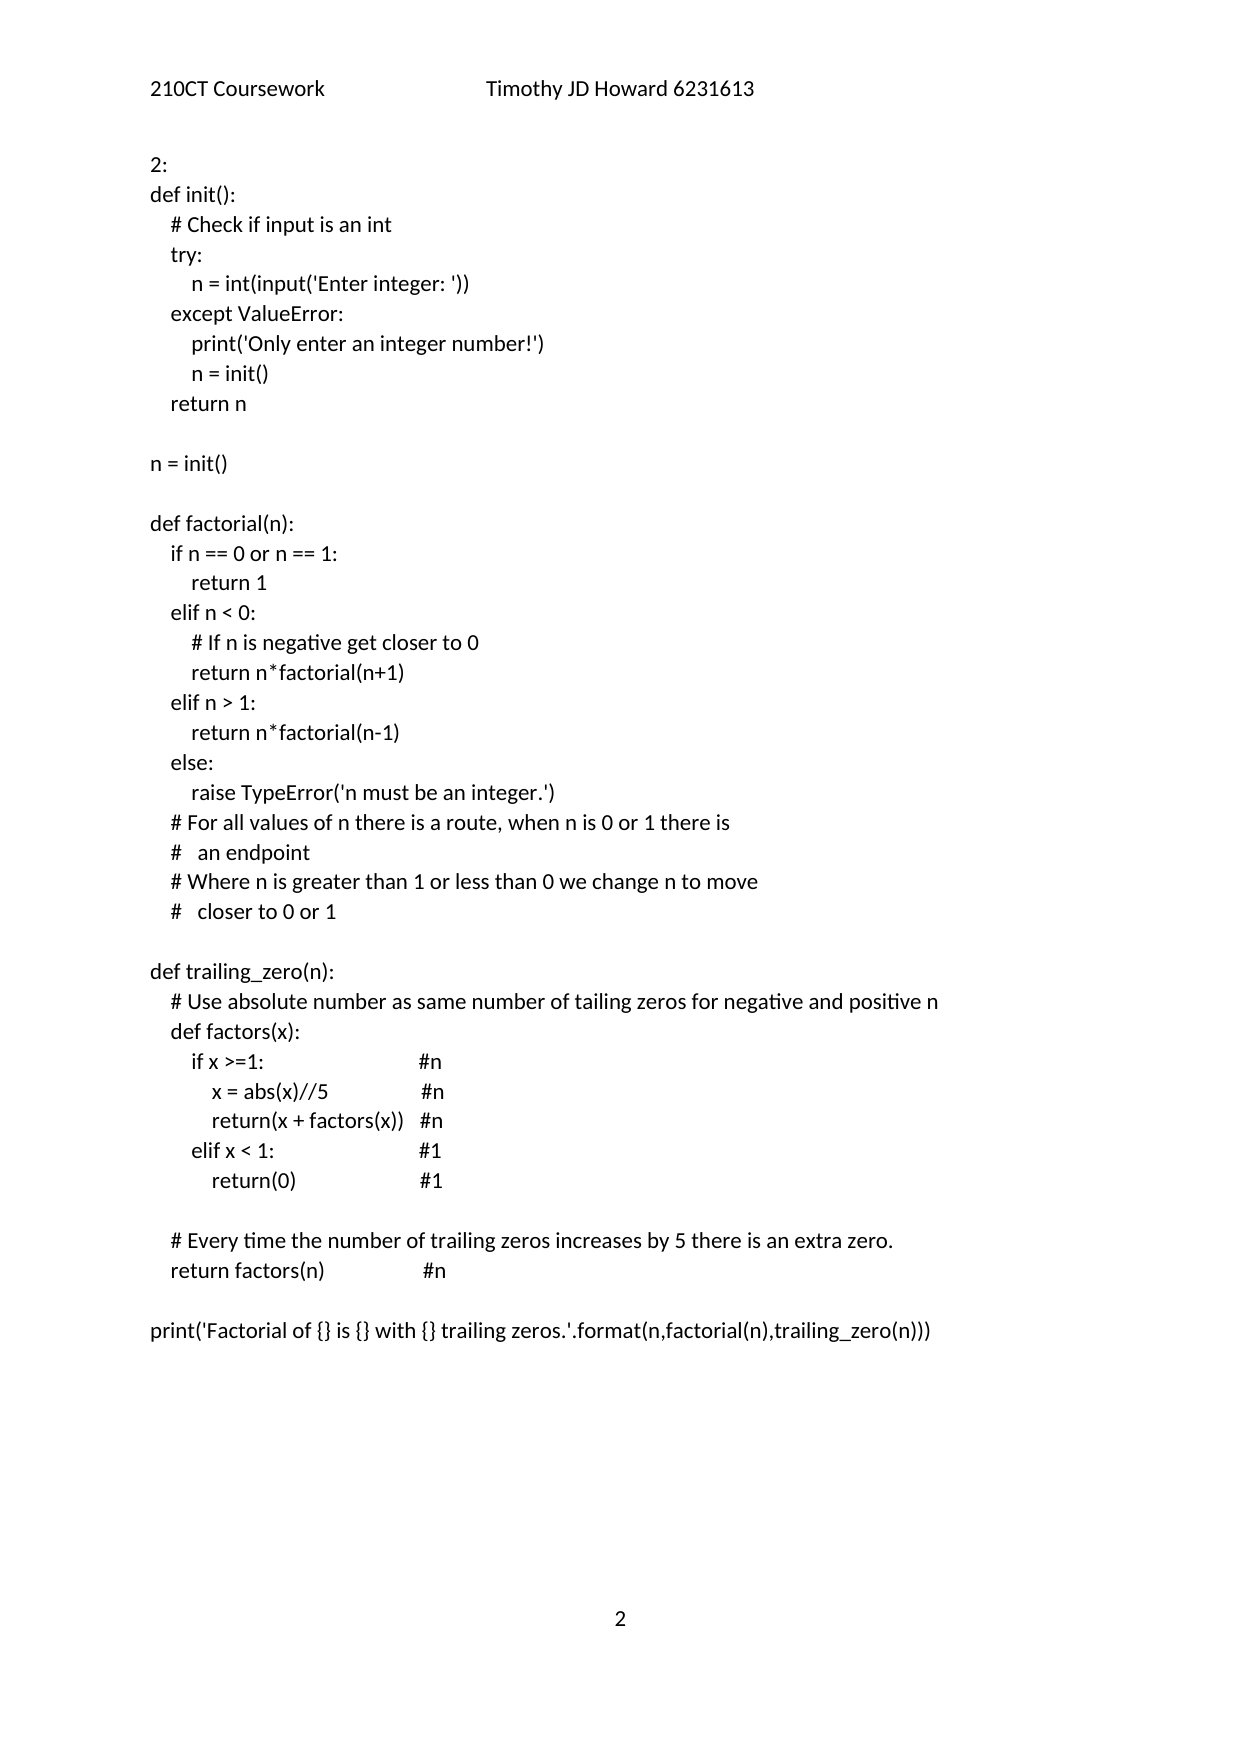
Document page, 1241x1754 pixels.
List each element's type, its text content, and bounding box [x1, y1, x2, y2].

text return(x + factors(x)) #n [150, 1107, 1090, 1135]
text elif x < 1: #1 [150, 1137, 1090, 1164]
text return n*factorial(n+1) [150, 658, 1090, 686]
text # Where n is greater than 1 or less than 0 we change n to move [150, 867, 1090, 896]
text print('Factorial of {} is {} with {} trailing zeros.'.format(n,factorial(n),trailing_zero(n))) [150, 1316, 1090, 1344]
text def init(): [150, 180, 1090, 208]
text # Every time the number of trailing zeros increases by 5 there is an extra zero. [150, 1226, 1090, 1254]
text def factorial(n): [150, 509, 1090, 537]
text # If n is negative get closer to 0 [150, 628, 1090, 656]
text # Use absolute number as same number of tailing zeros for negative and positive n [150, 987, 1090, 1015]
text n = init() [150, 359, 1090, 387]
text # Check if input is an int [150, 210, 1090, 238]
text return n [150, 389, 1090, 417]
text return n*factorial(n-1) [150, 718, 1090, 746]
text elif n < 0: [150, 598, 1090, 626]
text elif n > 1: [150, 688, 1090, 716]
text try: [150, 240, 1090, 268]
text except ValueError: [150, 299, 1090, 327]
text def trailing_zero(n): [150, 957, 1090, 985]
text n = int(input('Enter integer: ')) [150, 269, 1090, 298]
text # For all values of n there is a route, when n is 0 or 1 there is [150, 808, 1090, 836]
text return factors(n) #n [150, 1256, 1090, 1284]
text # an endpoint [150, 838, 1090, 866]
text raise TypeError('n must be an integer.') [150, 778, 1090, 806]
text print('Only enter an integer number!') [150, 329, 1090, 357]
text return(0) #1 [150, 1166, 1090, 1194]
text if x >=1: #n [150, 1047, 1090, 1075]
text n = init() [150, 449, 1090, 477]
text 2: [150, 150, 1090, 178]
text def factors(x): [150, 1017, 1090, 1045]
text return 1 [150, 568, 1090, 597]
text else: [150, 748, 1090, 776]
text # closer to 0 or 1 [150, 897, 1090, 925]
text if n == 0 or n == 1: [150, 539, 1090, 567]
text x = abs(x)//5 #n [150, 1077, 1090, 1105]
